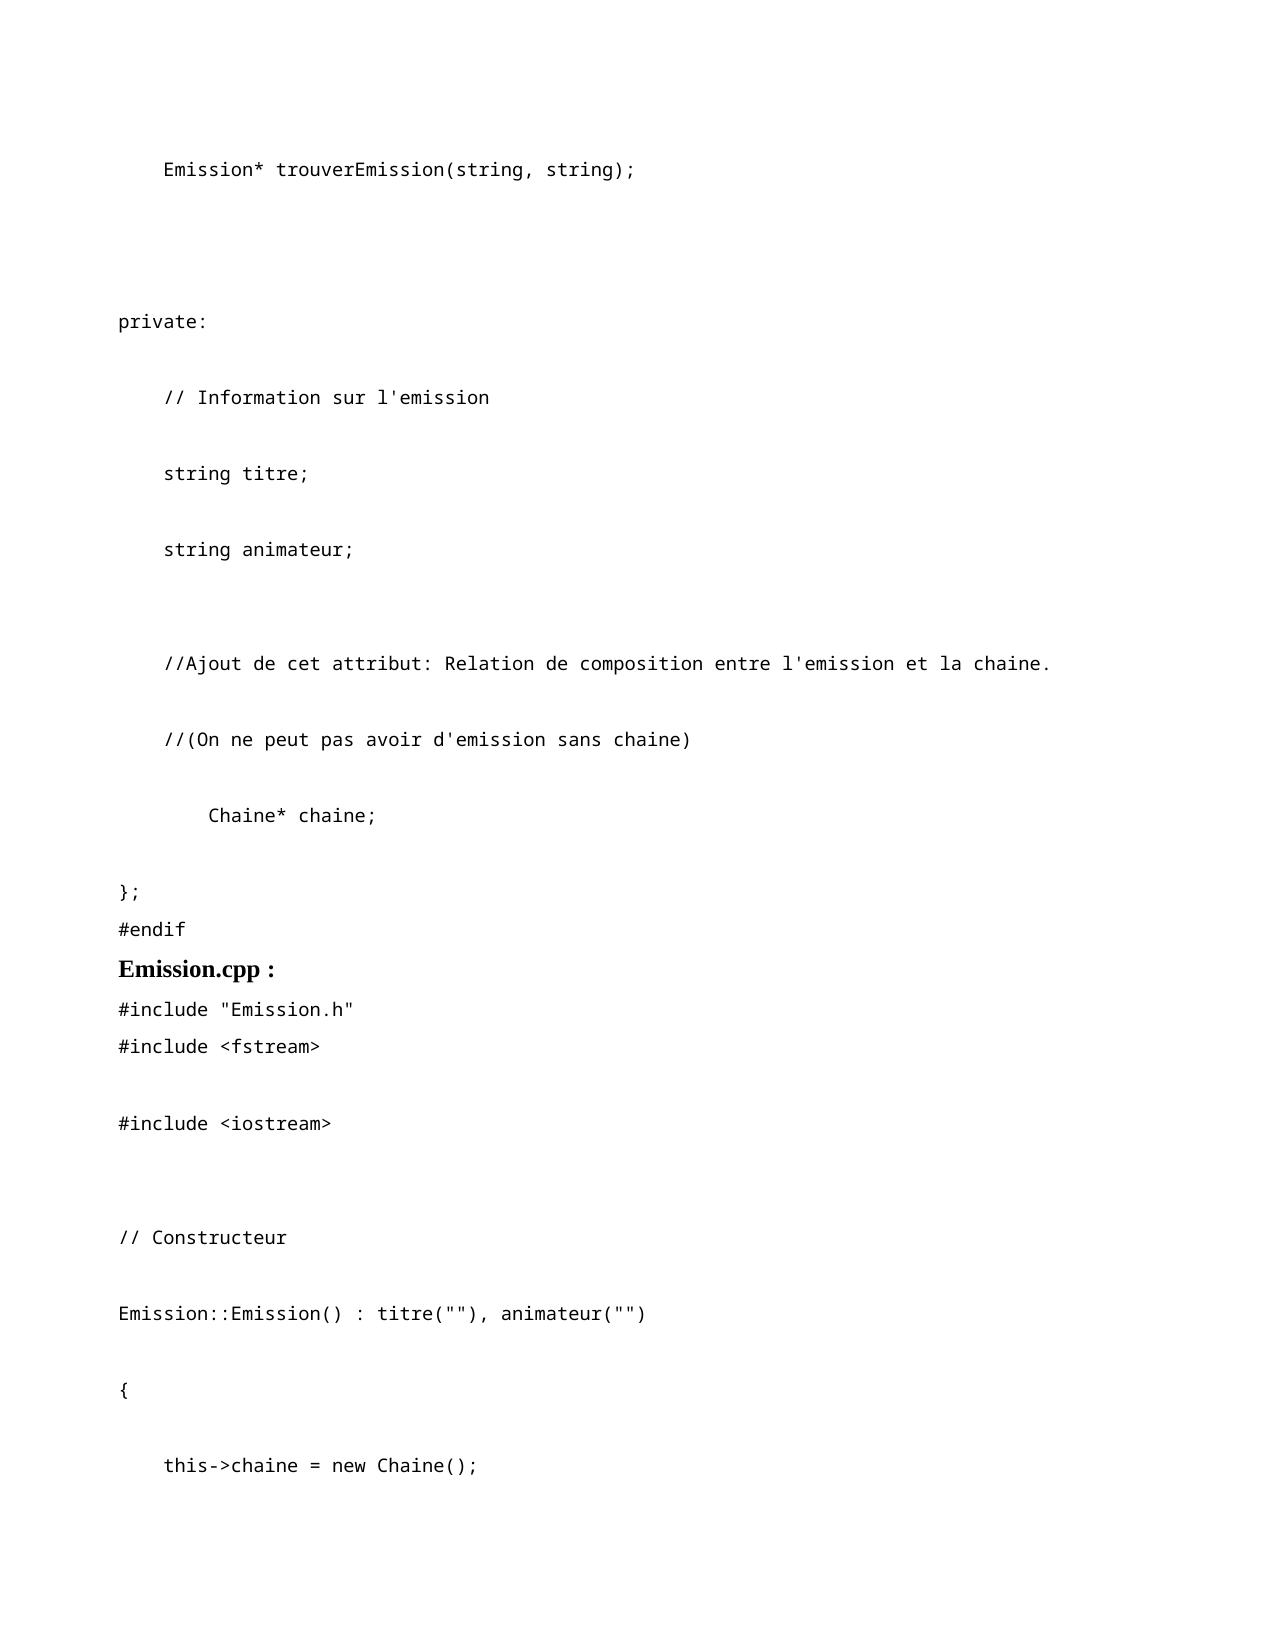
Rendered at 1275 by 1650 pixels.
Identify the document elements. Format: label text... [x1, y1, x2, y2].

text string titre; [118, 460, 1157, 486]
text //Ajout de cet attribut: Relation de composition entre l'emission et la chaine. [118, 650, 1157, 676]
text Emission* trouverEmission(string, string); [118, 156, 1157, 182]
text Emission::Emission() : titre(""), animateur("") [118, 1300, 1157, 1326]
text #endif [118, 917, 1157, 942]
text Chaine* chaine; [118, 802, 1157, 828]
text Emission.cpp : [118, 954, 1157, 983]
text // Information sur l'emission [118, 384, 1157, 410]
text this->chaine = new Chaine(); [118, 1452, 1157, 1478]
text }; [118, 878, 1157, 904]
text #include <iostream> [118, 1110, 1157, 1135]
text // Constructeur [118, 1224, 1157, 1249]
text #include "Emission.h" [118, 996, 1157, 1021]
text { [118, 1376, 1157, 1402]
text //(On ne peut pas avoir d'emission sans chaine) [118, 726, 1157, 752]
text #include <fstream> [118, 1034, 1157, 1059]
text string animateur; [118, 536, 1157, 562]
text private: [118, 308, 1157, 334]
